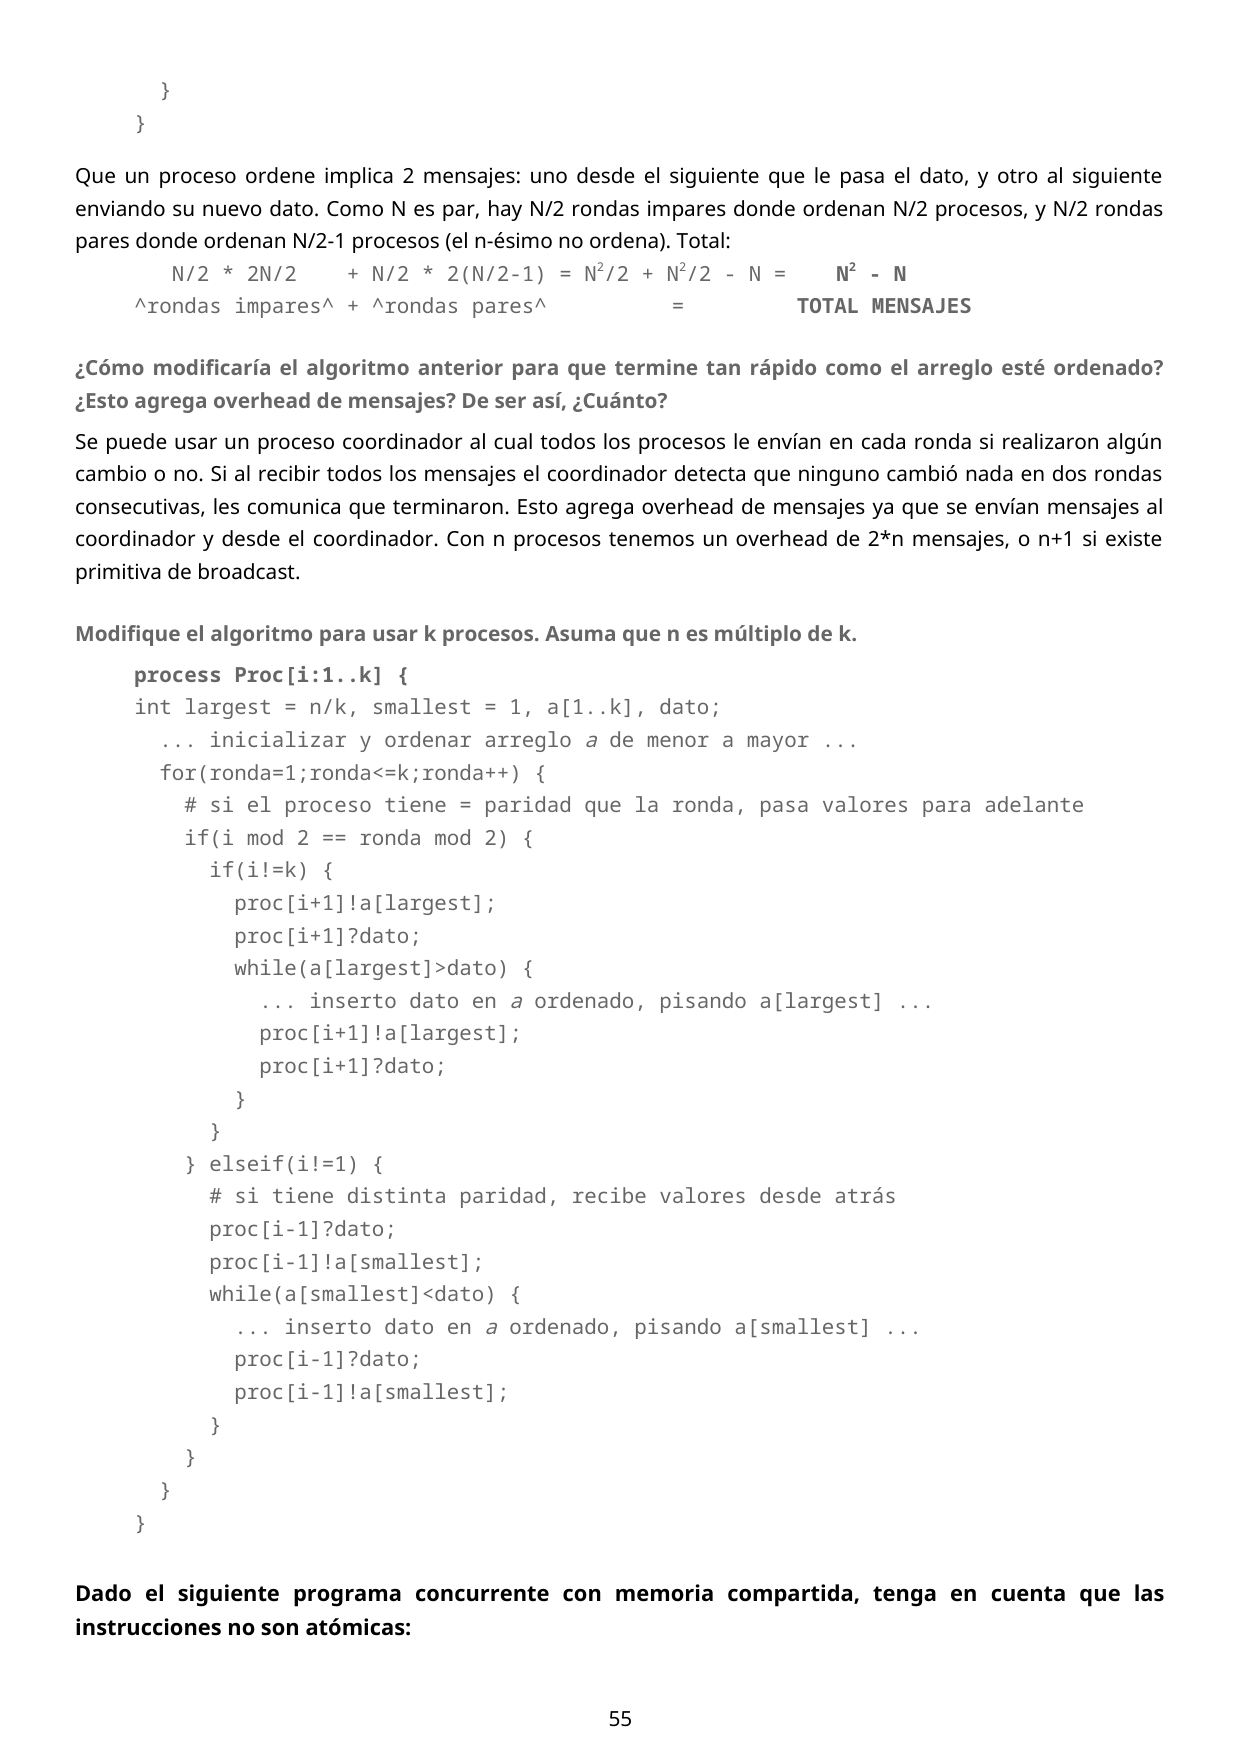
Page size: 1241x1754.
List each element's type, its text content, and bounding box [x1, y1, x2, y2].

text } elseif(i!=1) { [134, 1149, 1165, 1177]
text proc[i+1]?dato; [134, 921, 1165, 949]
text while(a[largest]>dato) { [134, 953, 1165, 982]
text # si el proceso tiene = paridad que la ronda, pasa valores para adelante [134, 790, 1165, 819]
text proc[i+1]!a[largest]; [134, 888, 1165, 917]
subtitle Dado el siguiente programa concurrente con memoria compartida, tenga en cuenta que las instrucciones no son atómicas: [75, 1578, 1165, 1642]
text ... inserto dato en a ordenado, pisando a[smallest] ... [134, 1312, 1165, 1340]
text } [134, 108, 1165, 136]
text } [134, 1116, 1165, 1145]
subtitle Modifique el algoritmo para usar k procesos. Asuma que n es múltiplo de k. [75, 619, 1165, 647]
text N/2 * 2N/2 + N/2 * 2(N/2-1) = N2/2 + N2/2 - N = N2 - N [134, 259, 1165, 287]
text } [134, 1475, 1165, 1503]
text int largest = n/k, smallest = 1, a[1..k], dato; [134, 692, 1165, 721]
text proc[i+1]?dato; [134, 1051, 1165, 1079]
text # si tiene distinta paridad, recibe valores desde atrás [134, 1182, 1165, 1210]
text Que un proceso ordene implica 2 mensajes: uno desde el siguiente que le pasa el dato, y otro al siguiente enviando su nuevo dato. Como N es par, hay N/2 rondas impares donde ordenan N/2 procesos, y N/2 rondas pares donde ordenan N/2-1 procesos (el n-ésimo no ordena). Total: [75, 161, 1165, 255]
text proc[i+1]!a[largest]; [134, 1018, 1165, 1047]
text process Proc[i:1..k] { [134, 660, 1165, 688]
text proc[i-1]!a[smallest]; [134, 1247, 1165, 1275]
subtitle ¿Cómo modificaría el algoritmo anterior para que termine tan rápido como el arreglo esté ordenado? ¿Esto agrega overhead de mensajes? De ser así, ¿Cuánto? [75, 353, 1165, 414]
text } [134, 1084, 1165, 1112]
text proc[i-1]!a[smallest]; [134, 1377, 1165, 1406]
text ... inicializar y ordenar arreglo a de menor a mayor ... [134, 725, 1165, 753]
text for(ronda=1;ronda<=k;ronda++) { [134, 758, 1165, 786]
text proc[i-1]?dato; [134, 1214, 1165, 1243]
text proc[i-1]?dato; [134, 1344, 1165, 1373]
text Se puede usar un proceso coordinador al cual todos los procesos le envían en cada ronda si realizaron algún cambio o no. Si al recibir todos los mensajes el coordinador detecta que ninguno cambió nada en dos rondas consecutivas, les comunica que terminaron. Esto agrega overhead de mensajes ya que se envían mensajes al coordinador y desde el coordinador. Con n procesos tenemos un overhead de 2*n mensajes, o n+1 si existe primitiva de broadcast. [75, 427, 1165, 586]
text ^rondas impares^ + ^rondas pares^ = TOTAL MENSAJES [134, 291, 1165, 320]
text while(a[smallest]<dato) { [134, 1279, 1165, 1308]
text } [134, 1410, 1165, 1438]
text } [134, 1508, 1165, 1536]
text if(i!=k) { [134, 856, 1165, 884]
text ... inserto dato en a ordenado, pisando a[largest] ... [134, 986, 1165, 1014]
text } [134, 1442, 1165, 1471]
text if(i mod 2 == ronda mod 2) { [134, 823, 1165, 851]
text } [134, 75, 1165, 103]
